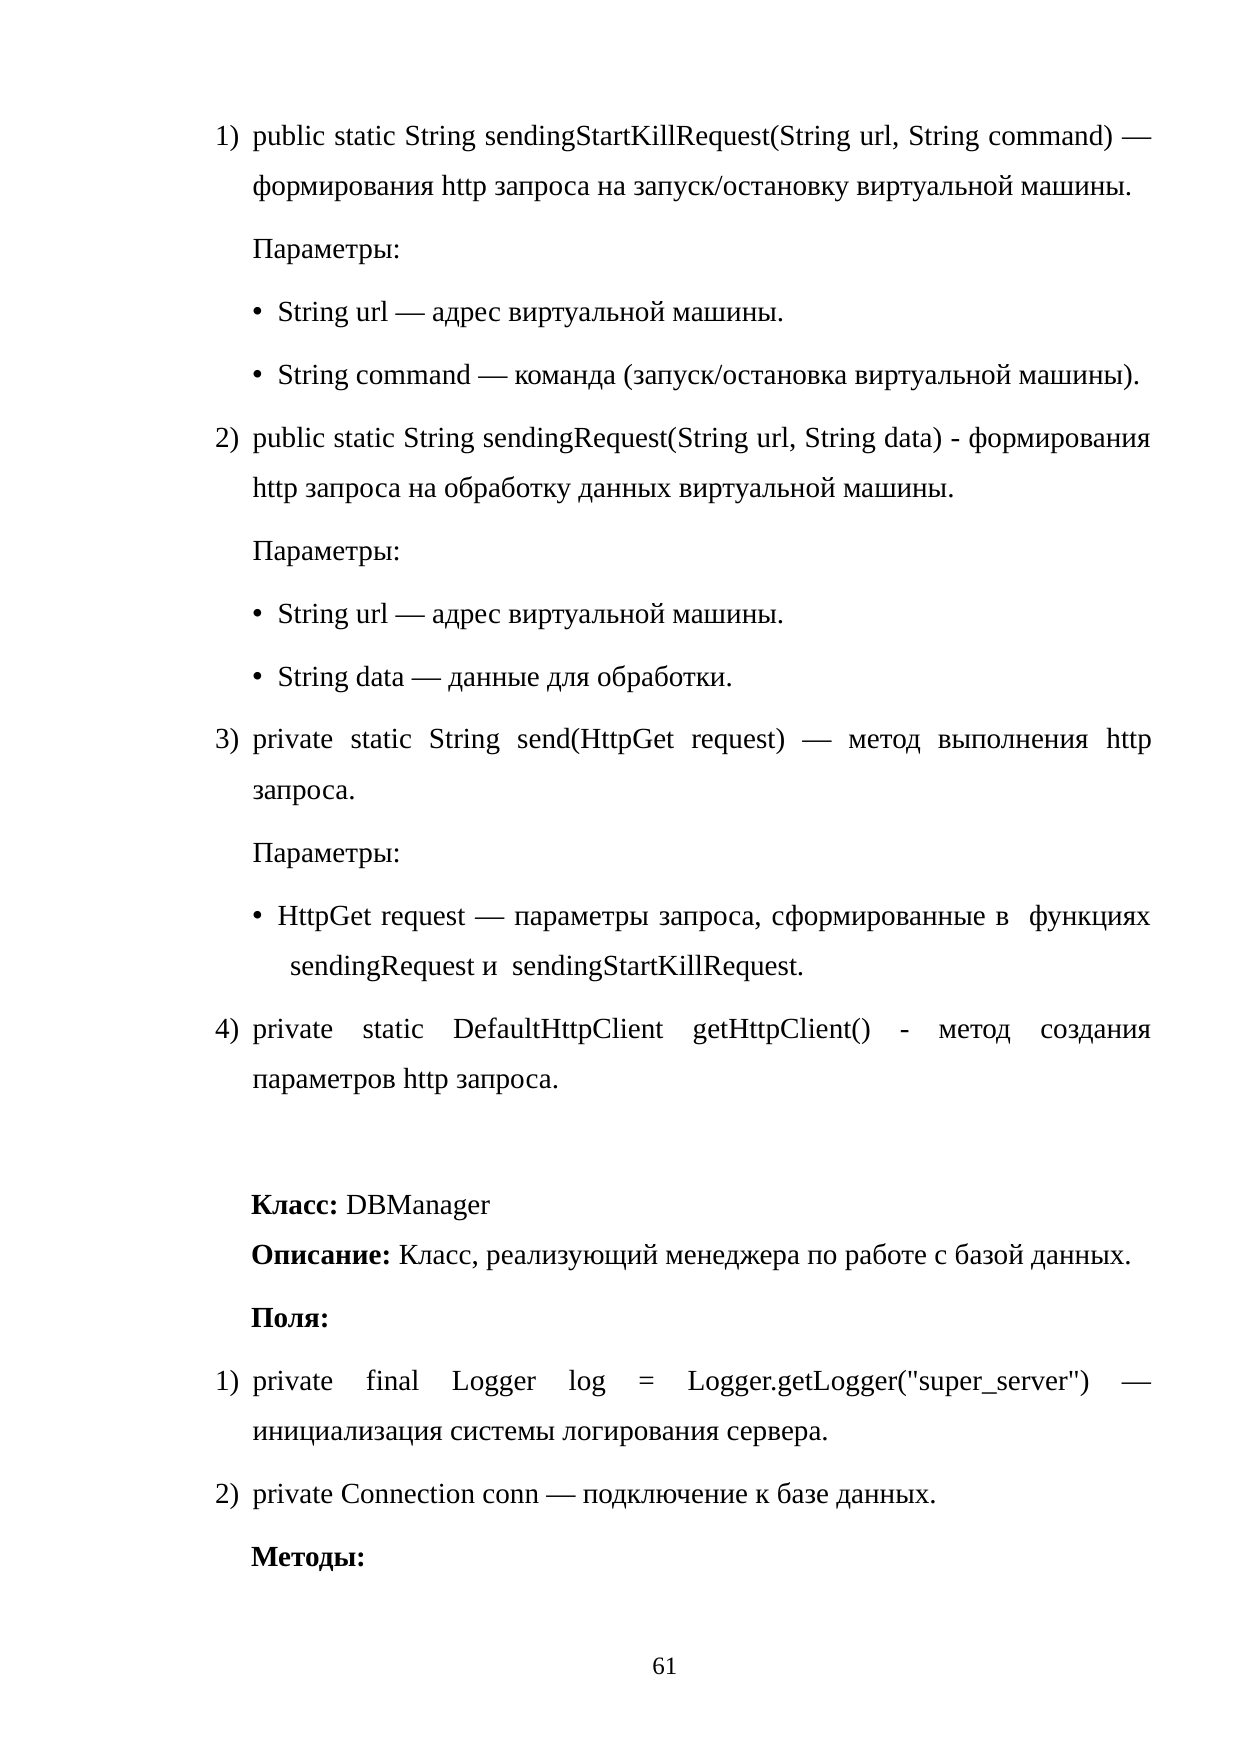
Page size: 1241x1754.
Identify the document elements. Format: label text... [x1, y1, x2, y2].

list Параметры: [215, 835, 1152, 868]
list HttpGet request — параметры запроса, сформированные в функциях sendingRequest и sendingStartKillRequest. [252, 898, 1152, 982]
text Методы: [177, 1539, 1152, 1572]
list String data — данные для обработки. [252, 659, 1152, 692]
list String url — адрес виртуальной машины. [252, 596, 1152, 629]
text Класс: DBManager [177, 1187, 1152, 1220]
text Описание: Класс, реализующий менеджера по работе с базой данных. [177, 1237, 1152, 1271]
list private Connection conn — подключение к базе данных. [215, 1476, 1152, 1509]
text Поля: [177, 1300, 1152, 1333]
list public static String sendingRequest(String url, String data) - формирования http запроса на обработку данных виртуальной машины. [215, 420, 1152, 504]
list String command — команда (запуск/остановка виртуальной машины). [252, 357, 1152, 391]
list private static DefaultHttpClient getHttpClient() - метод создания параметров http запроса. [215, 1011, 1152, 1095]
list Параметры: [215, 231, 1152, 265]
list String url — адрес виртуальной машины. [252, 294, 1152, 328]
list private static String send(HttpGet request) — метод выполнения http запроса. [215, 722, 1152, 806]
list public static String sendingStartKillRequest(String url, String command) — формирования http запроса на запуск/остановку виртуальной машины. [215, 118, 1152, 202]
list private final Logger log = Logger.getLogger("super_server") — инициализация системы логирования сервера. [215, 1363, 1152, 1447]
list Параметры: [215, 533, 1152, 567]
